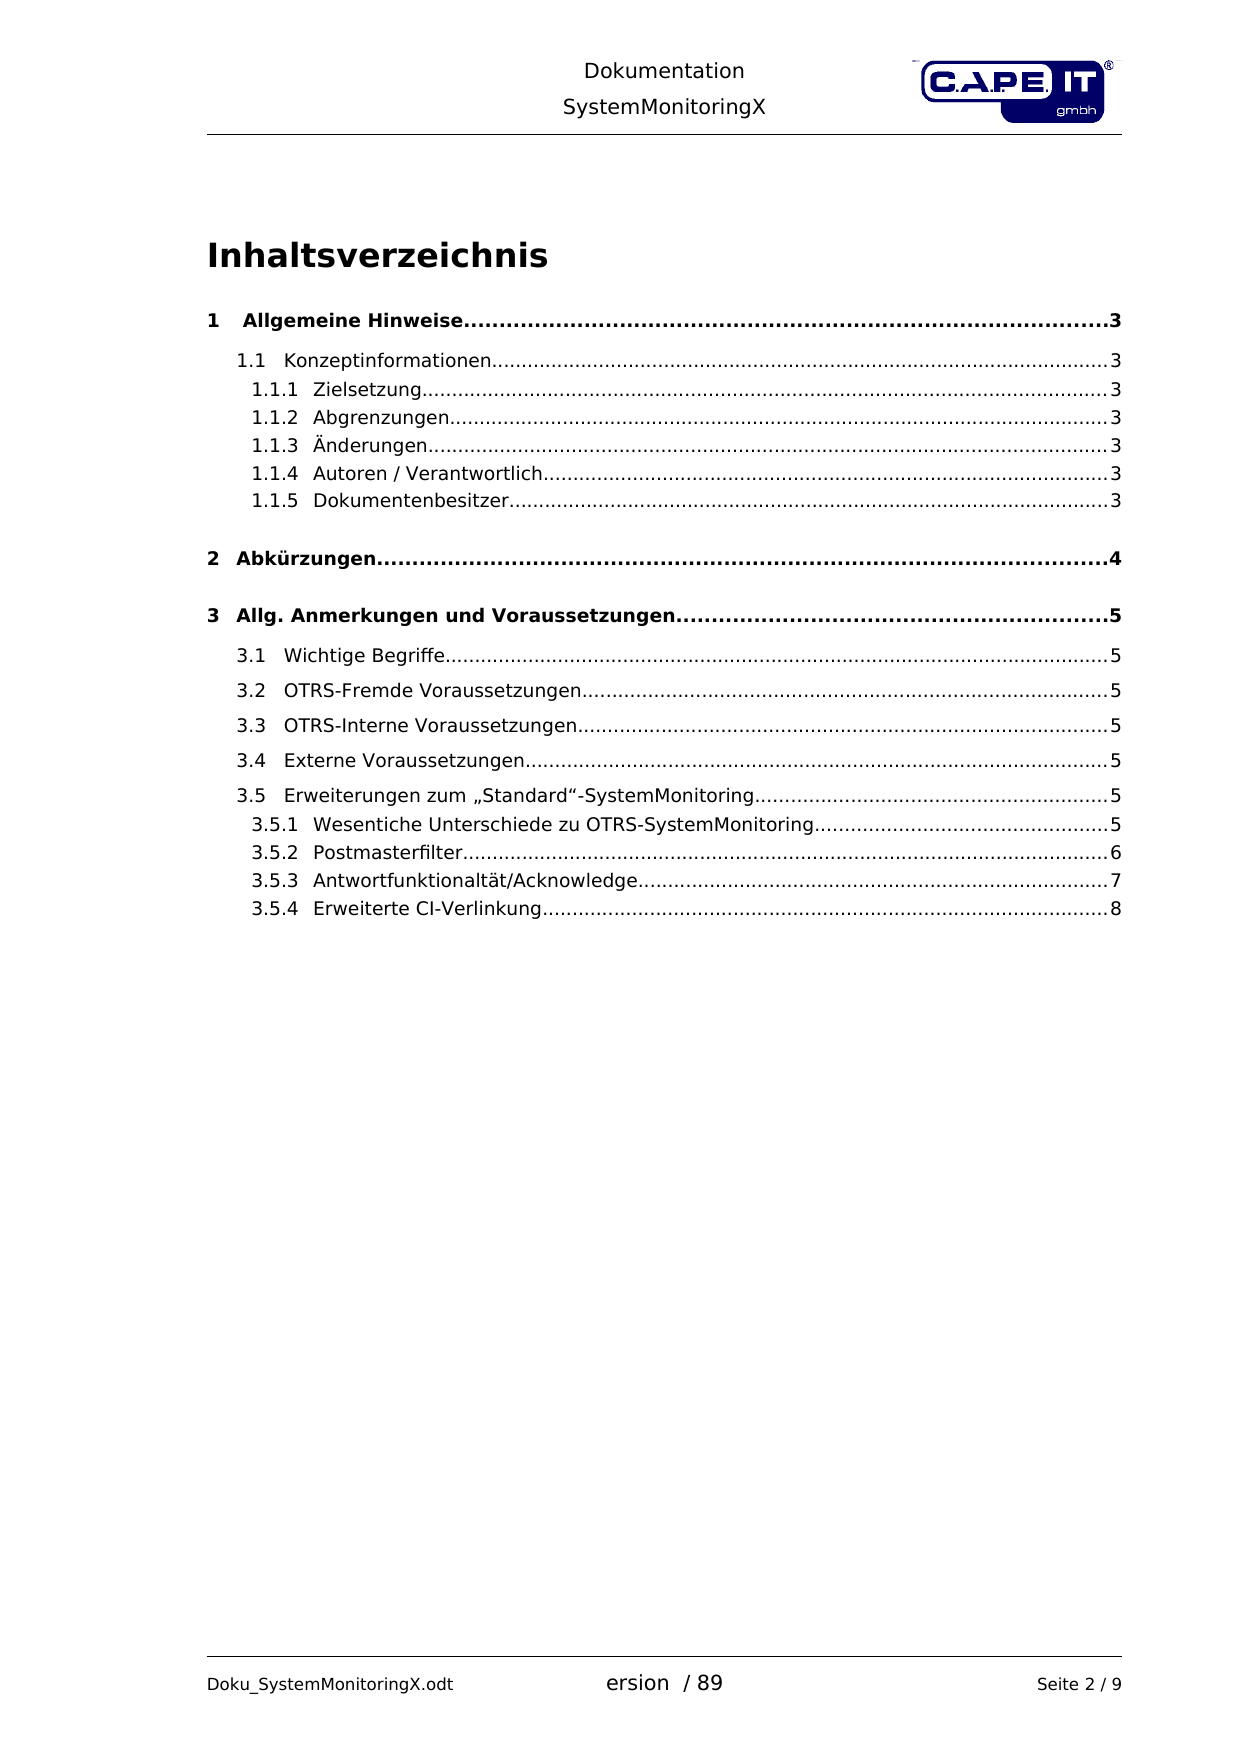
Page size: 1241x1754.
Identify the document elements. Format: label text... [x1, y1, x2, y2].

text 3.5.4 Erweiterte CI-Verlinkung 8 [207, 898, 1122, 919]
text 3.5 Erweiterungen zum „Standard“-SystemMonitoring 5 [207, 779, 1122, 808]
text 1.1 Konzeptinformationen 3 [207, 344, 1122, 373]
text Inhaltsverzeichnis [207, 236, 1122, 275]
text 3.3 OTRS-Interne Voraussetzungen 5 [207, 709, 1122, 738]
text 3.5.2 Postmasterfilter 6 [207, 842, 1122, 864]
text 1.1.3 Änderungen 3 [207, 435, 1122, 457]
text 3.5.1 Wesentiche Unterschiede zu OTRS-SystemMonitoring 5 [207, 814, 1122, 836]
text 1 Allgemeine Hinweise 3 [207, 310, 1122, 332]
text 3 Allg. Anmerkungen und Voraussetzungen 5 [207, 605, 1122, 627]
text 3.2 OTRS-Fremde Voraussetzungen 5 [207, 674, 1122, 703]
text 3.5.3 Antwortfunktionaltät/Acknowledge 7 [207, 870, 1122, 892]
text 3.4 Externe Voraussetzungen 5 [207, 744, 1122, 773]
text 1.1.1 Zielsetzung 3 [207, 379, 1122, 401]
picture [921, 60, 1114, 123]
text 3.1 Wichtige Begriffe 5 [207, 639, 1122, 668]
text 1.1.2 Abgrenzungen 3 [207, 407, 1122, 429]
text 1.1.5 Dokumentenbesitzer 3 [207, 490, 1122, 512]
text 2 Abkürzungen 4 [207, 548, 1122, 569]
text 1.1.4 Autoren / Verantwortlich 3 [207, 463, 1122, 484]
